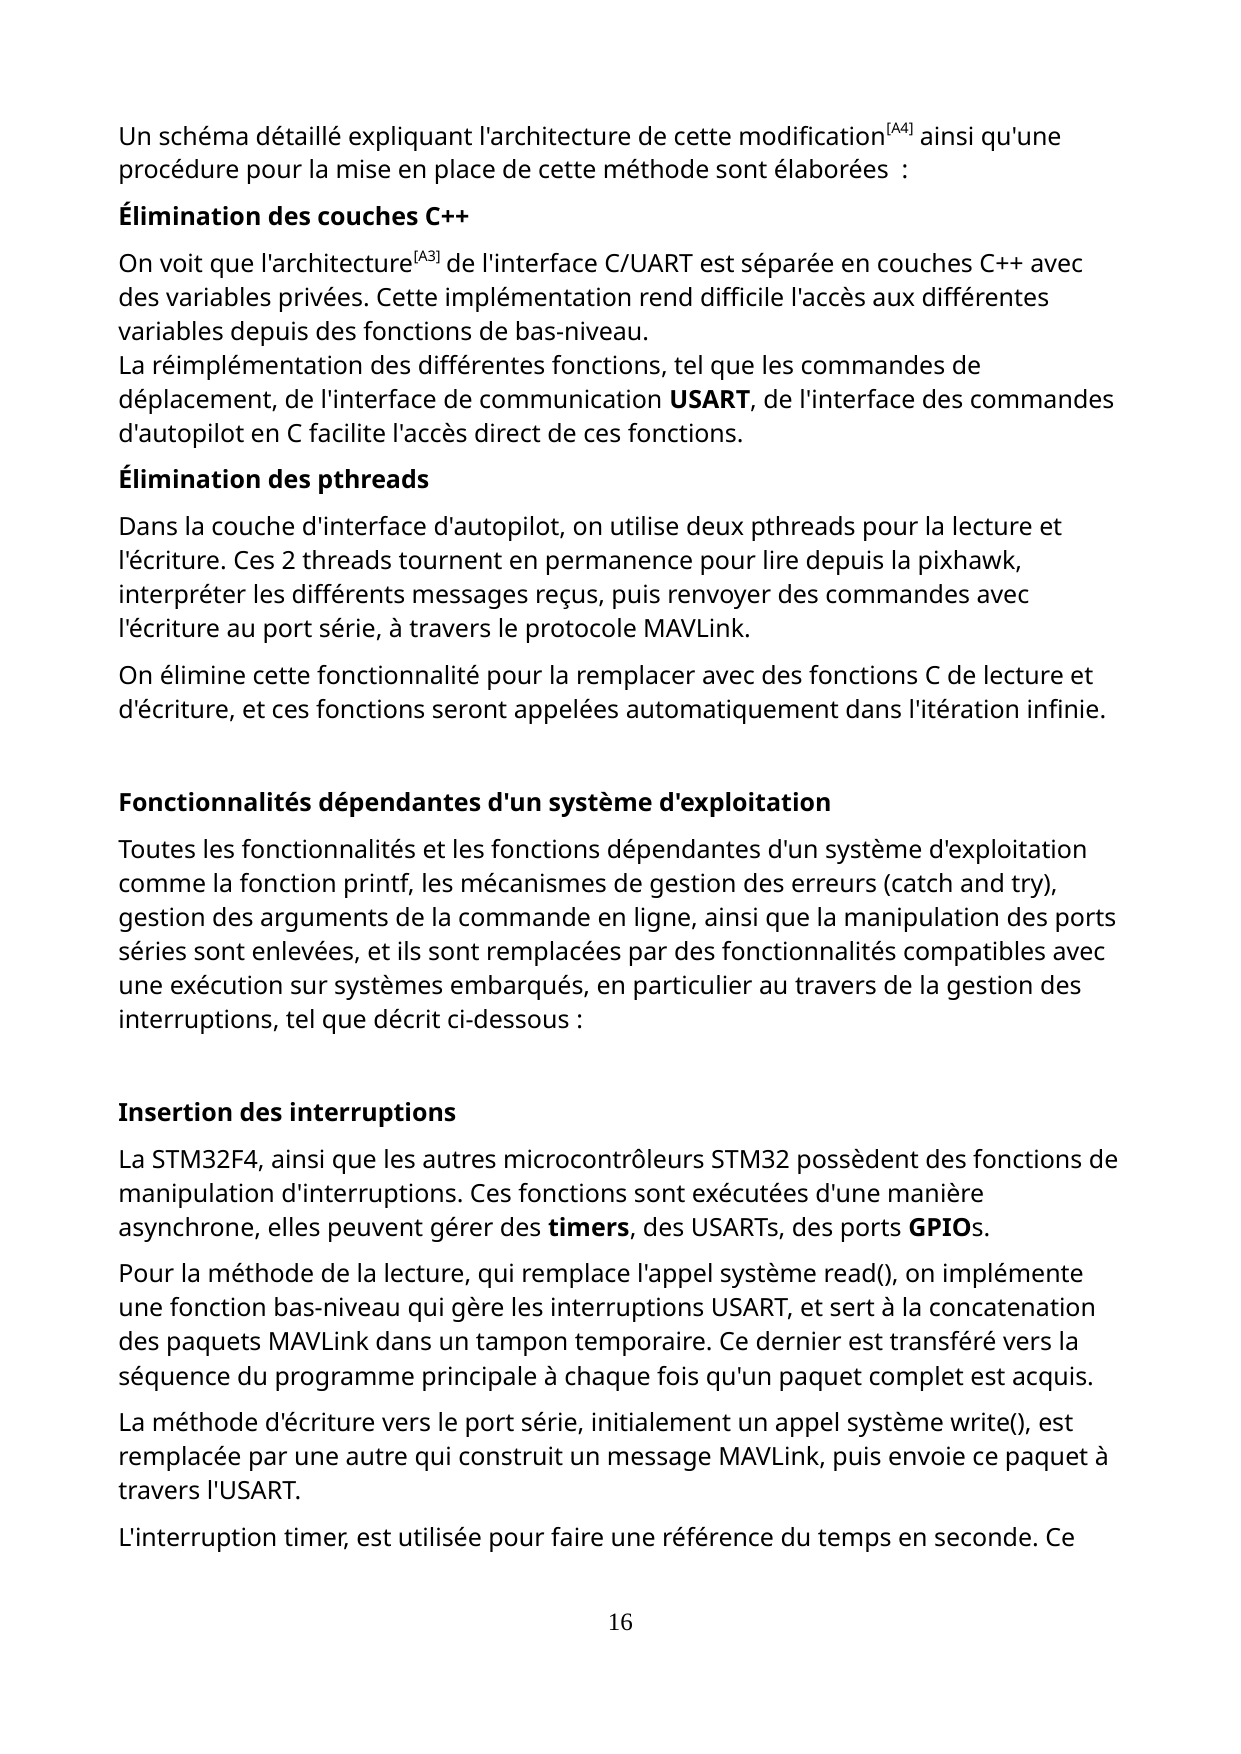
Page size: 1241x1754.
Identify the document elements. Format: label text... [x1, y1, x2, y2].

text Pour la méthode de la lecture, qui remplace l'appel système read(), on implémente une fonction bas-niveau qui gère les interruptions USART, et sert à la concatenation des paquets MAVLink dans un tampon temporaire. Ce dernier est transféré vers la séquence du programme principale à chaque fois qu'un paquet complet est acquis. [118, 1256, 1122, 1392]
text Fonctionnalités dépendantes d'un système d'exploitation [118, 785, 1122, 819]
text Toutes les fonctionnalités et les fonctions dépendantes d'un système d'exploitation comme la fonction printf, les mécanismes de gestion des erreurs (catch and try), gestion des arguments de la commande en ligne, ainsi que la manipulation des ports séries sont enlevées, et ils sont remplacées par des fonctionnalités compatibles avec une exécution sur systèmes embarqués, en particulier au travers de la gestion des interruptions, tel que décrit ci-dessous : [118, 831, 1122, 1036]
text Insertion des interruptions [118, 1095, 1122, 1129]
text Élimination des pthreads [118, 462, 1122, 496]
text L'interruption timer, est utilisée pour faire une référence du temps en seconde. Ce [118, 1519, 1122, 1553]
text Un schéma détaillé expliquant l'architecture de cette modification[A4] ainsi qu'une procédure pour la mise en place de cette méthode sont élaborées : [118, 118, 1122, 186]
text La méthode d'écriture vers le port série, initialement un appel système write(), est remplacée par une autre qui construit un message MAVLink, puis envoie ce paquet à travers l'USART. [118, 1405, 1122, 1507]
text Dans la couche d'interface d'autopilot, on utilise deux pthreads pour la lecture et l'écriture. Ces 2 threads tournent en permanence pour lire depuis la pixhawk, interpréter les différents messages reçus, puis renvoyer des commandes avec l'écriture au port série, à travers le protocole MAVLink. [118, 509, 1122, 645]
text Élimination des couches C++ [118, 199, 1122, 233]
text On voit que l'architecture[A3] de l'interface C/UART est séparée en couches C++ avec des variables privées. Cette implémentation rend difficile l'accès aux différentes variables depuis des fonctions de bas-niveau. La réimplémentation des différentes fonctions, tel que les commandes de déplacement, de l'interface de communication USART, de l'interface des commandes d'autopilot en C facilite l'accès direct de ces fonctions. [118, 245, 1122, 450]
text On élimine cette fonctionnalité pour la remplacer avec des fonctions C de lecture et d'écriture, et ces fonctions seront appelées automatiquement dans l'itération infinie. [118, 657, 1122, 726]
text La STM32F4, ainsi que les autres microcontrôleurs STM32 possèdent des fonctions de manipulation d'interruptions. Ces fonctions sont exécutées d'une manière asynchrone, elles peuvent gérer des timers, des USARTs, des ports GPIOs. [118, 1141, 1122, 1243]
